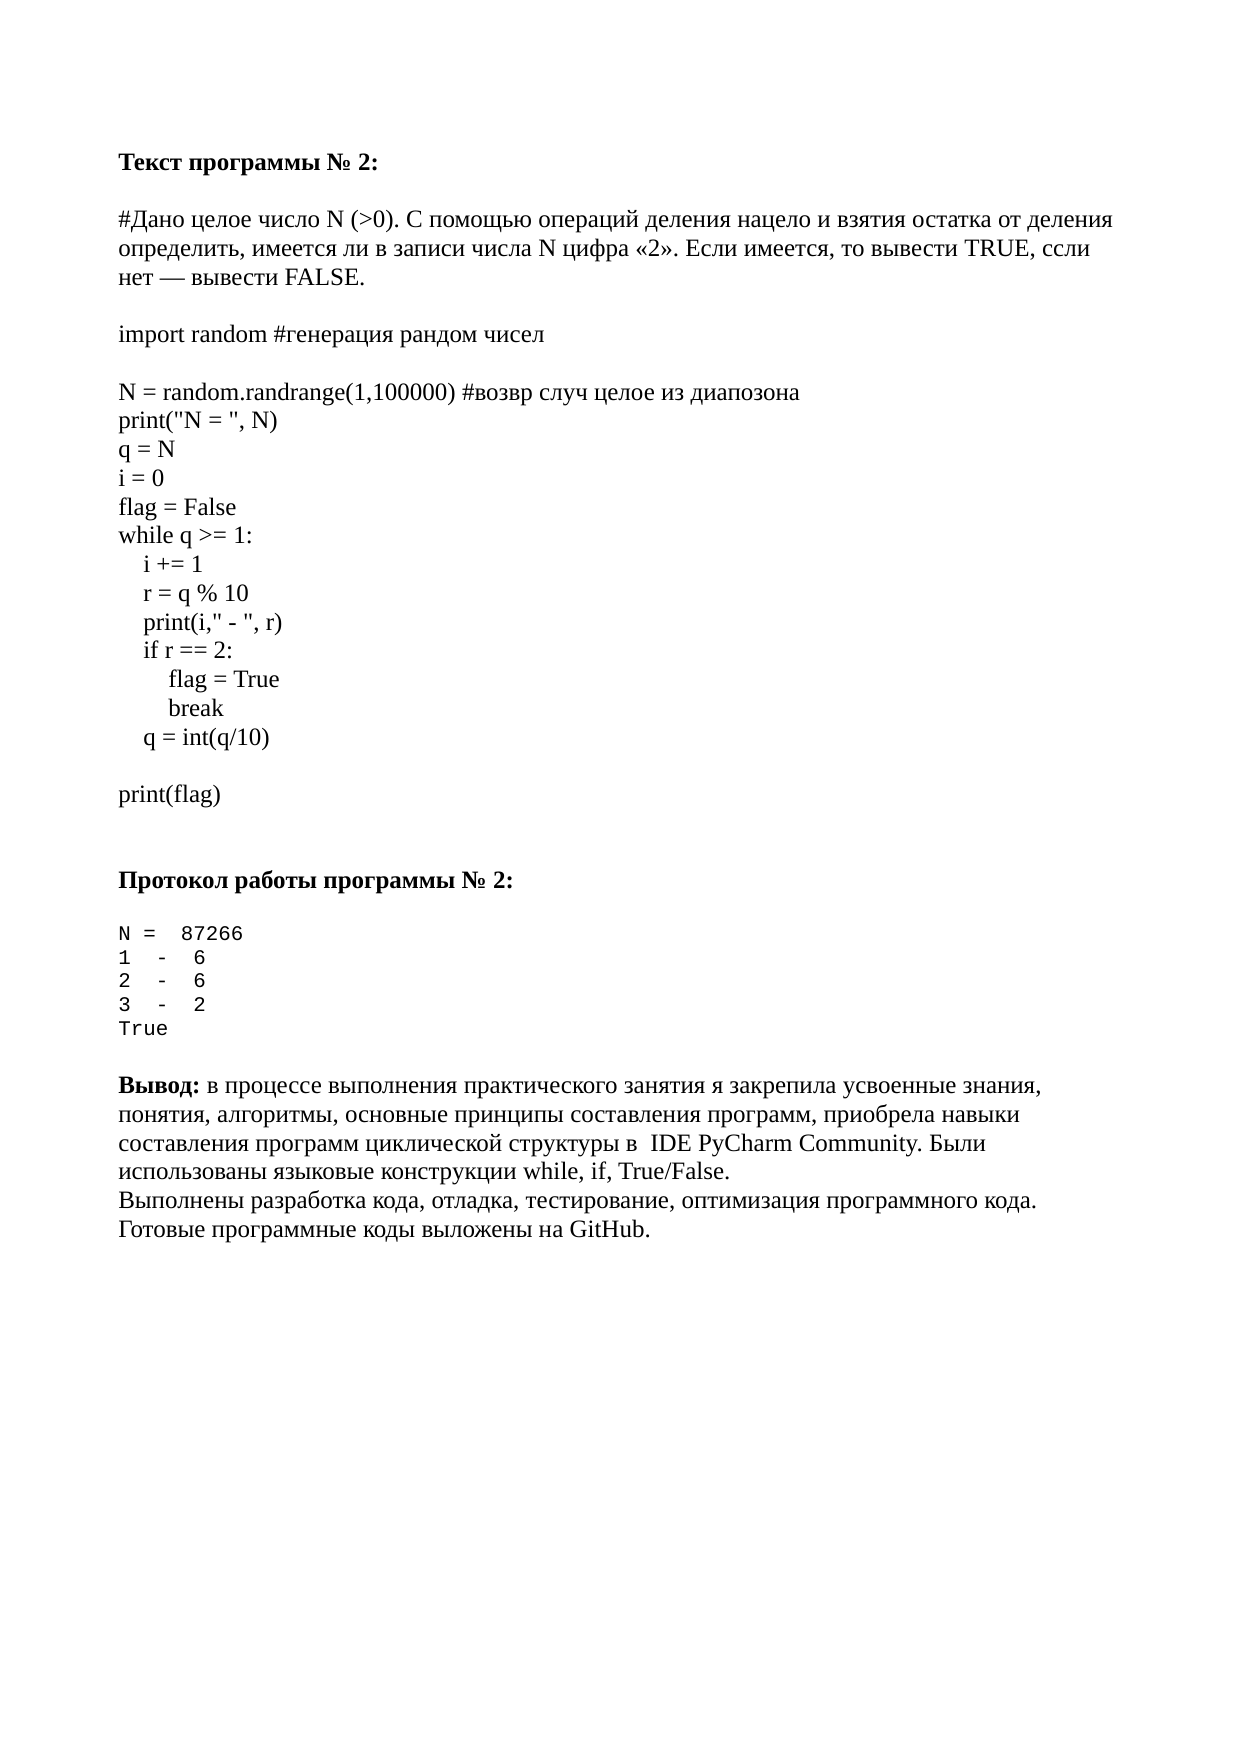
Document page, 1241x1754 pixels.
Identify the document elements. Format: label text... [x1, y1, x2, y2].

text while q >= 1: [118, 521, 1122, 549]
text print(i," - ", r) [118, 607, 1122, 636]
text break [118, 693, 1122, 722]
text if r == 2: [118, 636, 1122, 664]
text Выполнены разработка кода, отладка, тестирование, оптимизация программного кода. [118, 1185, 1122, 1214]
text 2 - 6 [118, 970, 1122, 994]
text N = random.randrange(1,100000) #возвр случ целое из диапозона [118, 377, 1122, 406]
text 1 - 6 [118, 947, 1122, 970]
text i += 1 [118, 549, 1122, 578]
text print(flag) [118, 779, 1122, 808]
text flag = True [118, 664, 1122, 693]
text q = int(q/10) [118, 722, 1122, 751]
text 3 - 2 [118, 994, 1122, 1018]
text q = N [118, 434, 1122, 463]
text Протокол работы программы № 2: [118, 866, 1122, 894]
text Текст программы № 2: [118, 147, 1122, 176]
text print("N = ", N) [118, 406, 1122, 434]
text Вывод: в процессе выполнения практического занятия я закрепила усвоенные знания, понятия, алгоритмы, основные принципы составления программ, приобрела навыки составления программ циклической структуры в IDE PyCharm Community. Были использованы языковые конструкции while, if, True/False. [118, 1070, 1122, 1185]
text i = 0 [118, 463, 1122, 492]
text True [118, 1018, 1122, 1041]
text r = q % 10 [118, 578, 1122, 607]
text N = 87266 [118, 923, 1122, 947]
text #Дано целое число N (>0). С помощью операций деления нацело и взятия остатка от деления определить, имеется ли в записи числа N цифра «2». Если имеется, то вывести TRUE, ссли нет — вывести FALSE. [118, 204, 1122, 291]
text Готовые программные коды выложены на GitHub. [118, 1214, 1122, 1243]
text import random #генерация рандом чисел [118, 319, 1122, 348]
text flag = False [118, 492, 1122, 521]
